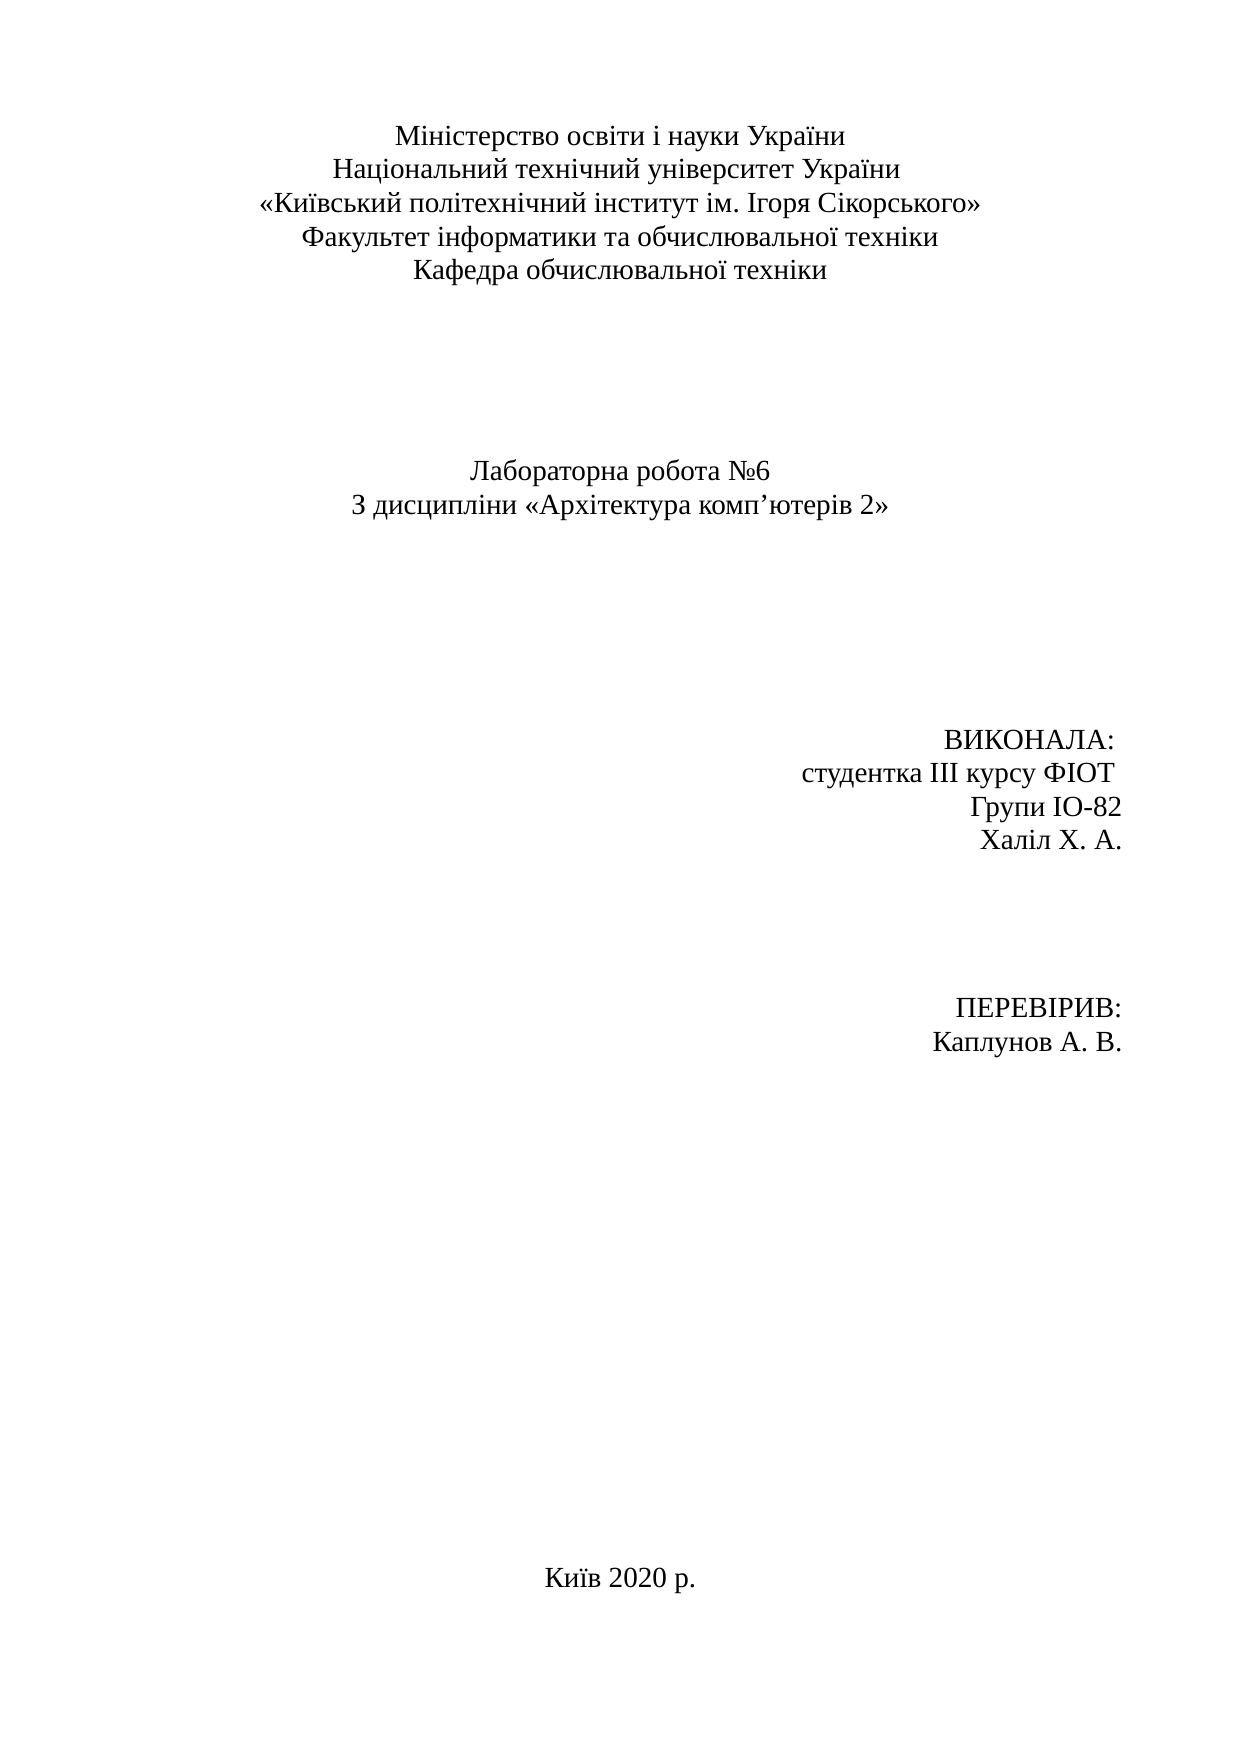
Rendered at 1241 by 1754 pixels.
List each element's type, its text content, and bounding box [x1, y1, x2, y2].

text «Київський політехнічний інститут ім. Ігоря Сікорського» [118, 185, 1122, 219]
text Лабораторна робота №6 [118, 453, 1122, 487]
text ПЕРЕВІРИВ: [118, 990, 1122, 1024]
text Халіл Х. А. [118, 822, 1122, 856]
text Київ 2020 р. [118, 1560, 1122, 1594]
text Факультет інформатики та обчислювальної техніки [118, 219, 1122, 252]
text З дисципліни «Архітектура компʼютерів 2» [118, 487, 1122, 521]
text ВИКОНАЛА: [118, 722, 1122, 755]
text Кафедра обчислювальної техніки [118, 252, 1122, 286]
text Каплунов А. В. [118, 1024, 1122, 1057]
text студентка ІІІ курсу ФІОТ [118, 755, 1122, 789]
text Національний технічний університет України [118, 152, 1122, 185]
text Групи ІО-82 [118, 789, 1122, 822]
text Міністерство освіти і науки України [118, 118, 1122, 152]
